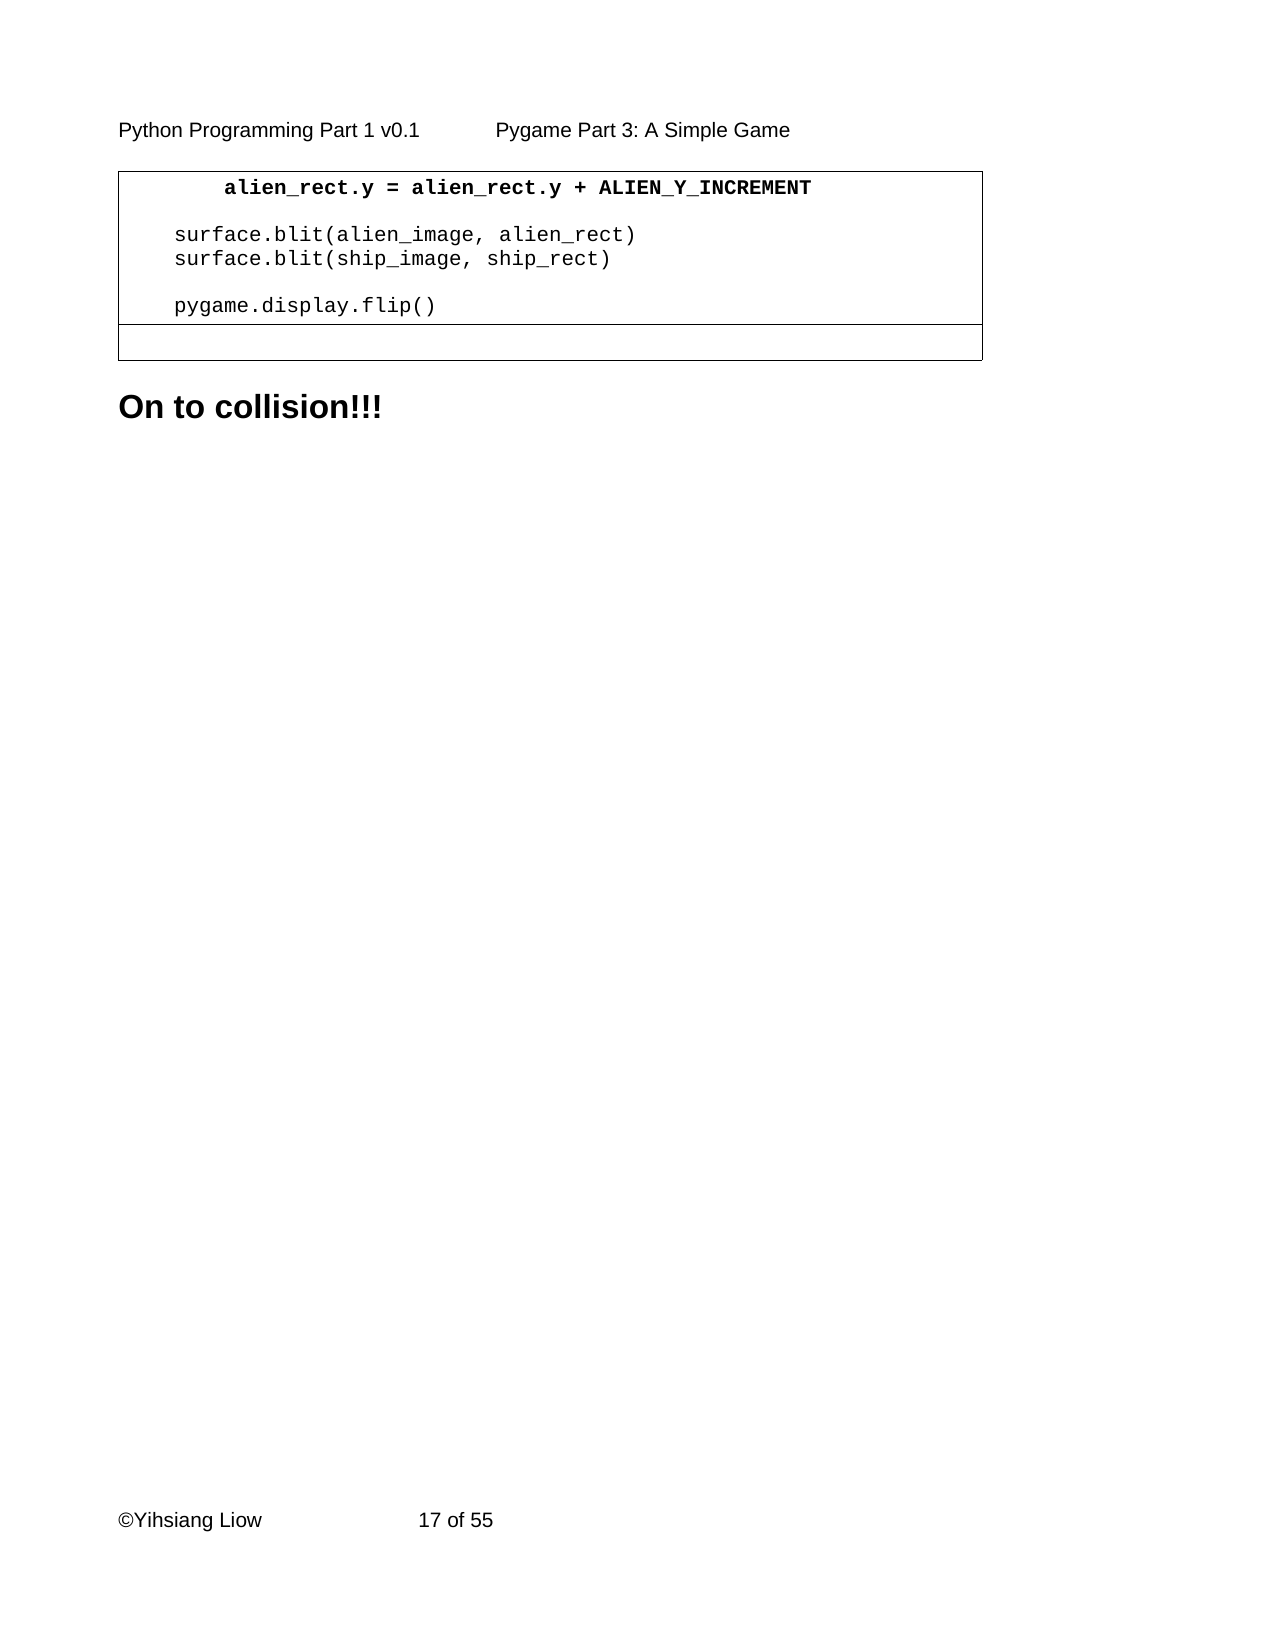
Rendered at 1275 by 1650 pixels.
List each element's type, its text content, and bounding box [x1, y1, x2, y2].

table_header alien_rect.y = alien_rect.y + ALIEN_Y_INCREMENT surface.blit(alien_image, alien_rect) surface.blit(ship_image, ship_rect) pygame.display.flip() [119, 172, 982, 324]
text On to collision!!! [118, 388, 793, 425]
table_cell [119, 325, 982, 359]
